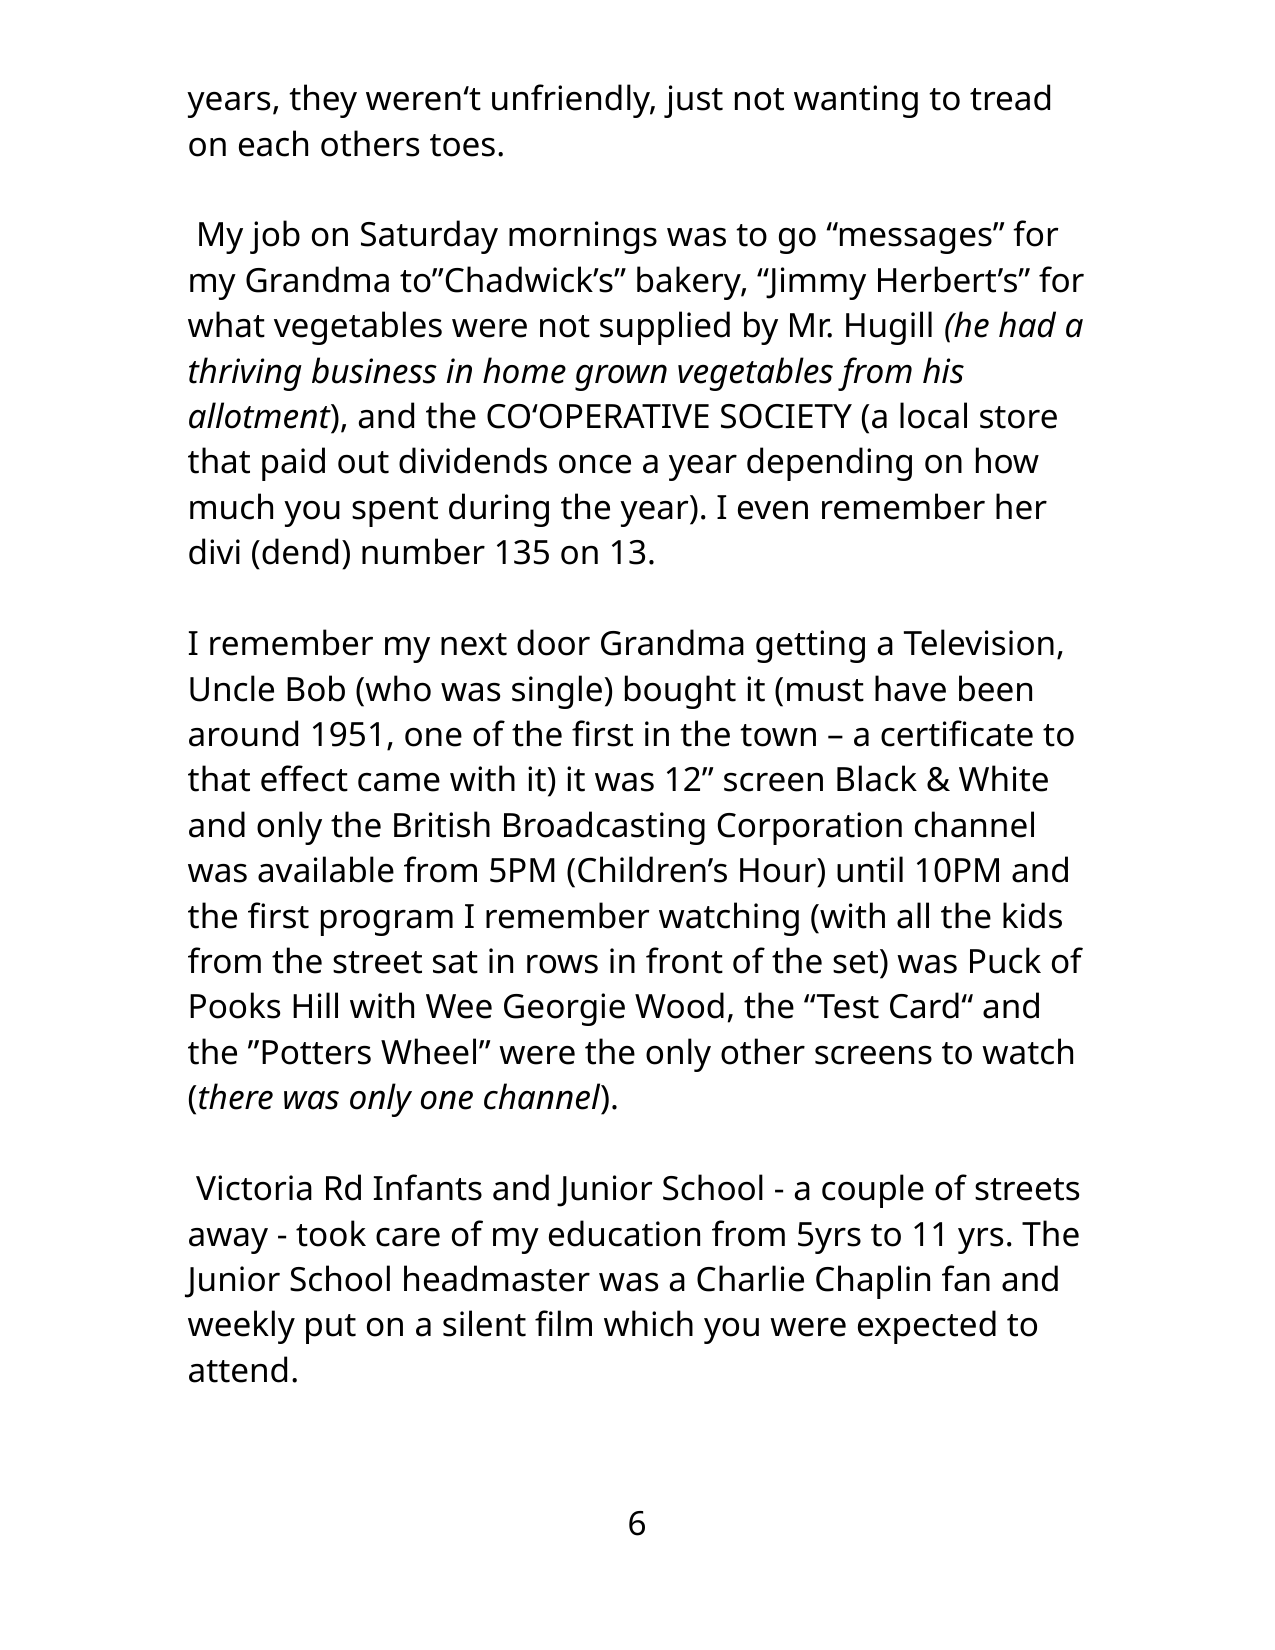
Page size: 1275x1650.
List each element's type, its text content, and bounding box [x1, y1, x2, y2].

text I remember my next door Grandma getting a Television, Uncle Bob (who was single) bought it (must have been around 1951, one of the first in the town – a certificate to that effect came with it) it was 12” screen Black & White and only the British Broadcasting Corporation channel was available from 5PM (Children’s Hour) until 10PM and the first program I remember watching (with all the kids from the street sat in rows in front of the set) was Puck of Pooks Hill with Wee Georgie Wood, the “Test Card“ and the ”Potters Wheel” were the only other screens to watch (there was only one channel). [187, 620, 1087, 1119]
text Victoria Rd Infants and Junior School - a couple of streets away - took care of my education from 5yrs to 11 yrs. The Junior School headmaster was a Charlie Chaplin fan and weekly put on a silent film which you were expected to attend. [187, 1165, 1087, 1392]
text My job on Saturday mornings was to go “messages” for my Grandma to”Chadwick’s” bakery, “Jimmy Herbert’s” for what vegetables were not supplied by Mr. Hugill (he had a thriving business in home grown vegetables from his allotment), and the CO‘OPERATIVE SOCIETY (a local store that paid out dividends once a year depending on how much you spent during the year). I even remember her divi (dend) number 135 on 13. [187, 211, 1087, 574]
text years, they weren‘t unfriendly, just not wanting to tread on each others toes. [187, 75, 1087, 166]
